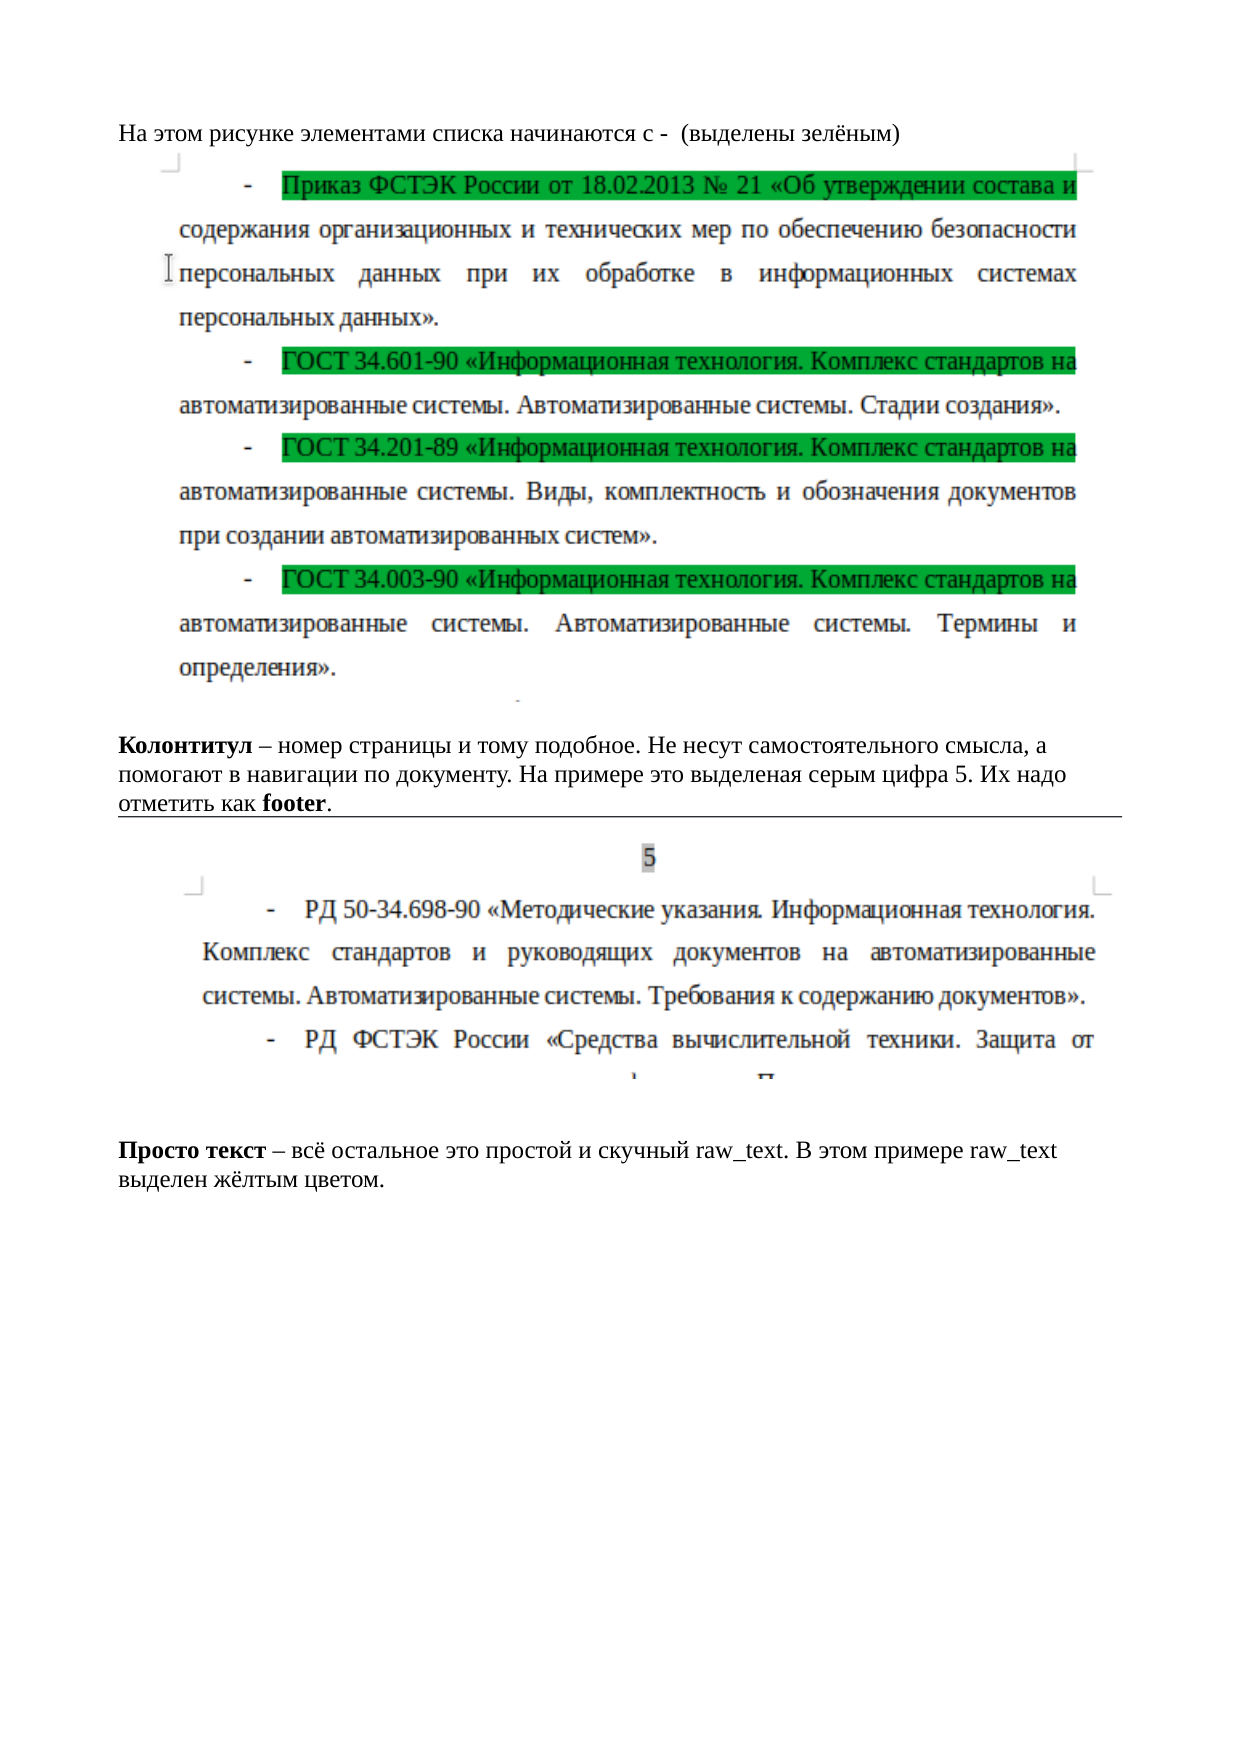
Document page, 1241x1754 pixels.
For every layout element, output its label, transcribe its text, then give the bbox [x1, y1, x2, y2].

picture [112, 151, 1111, 702]
picture [118, 816, 1123, 1079]
text Колонтитул – номер страницы и тому подобное. Не несут самостоятельного смысла, а помогают в навигации по документу. На примере это выделеная серым цифра 5. Их надо отметить как footer. [118, 730, 1122, 816]
text Просто текст – всё остальное это простой и скучный raw_text. В этом примере raw_text выделен жёлтым цветом. [118, 1136, 1122, 1193]
text На этом рисунке элементами списка начинаются с - (выделены зелёным) [118, 118, 1122, 147]
